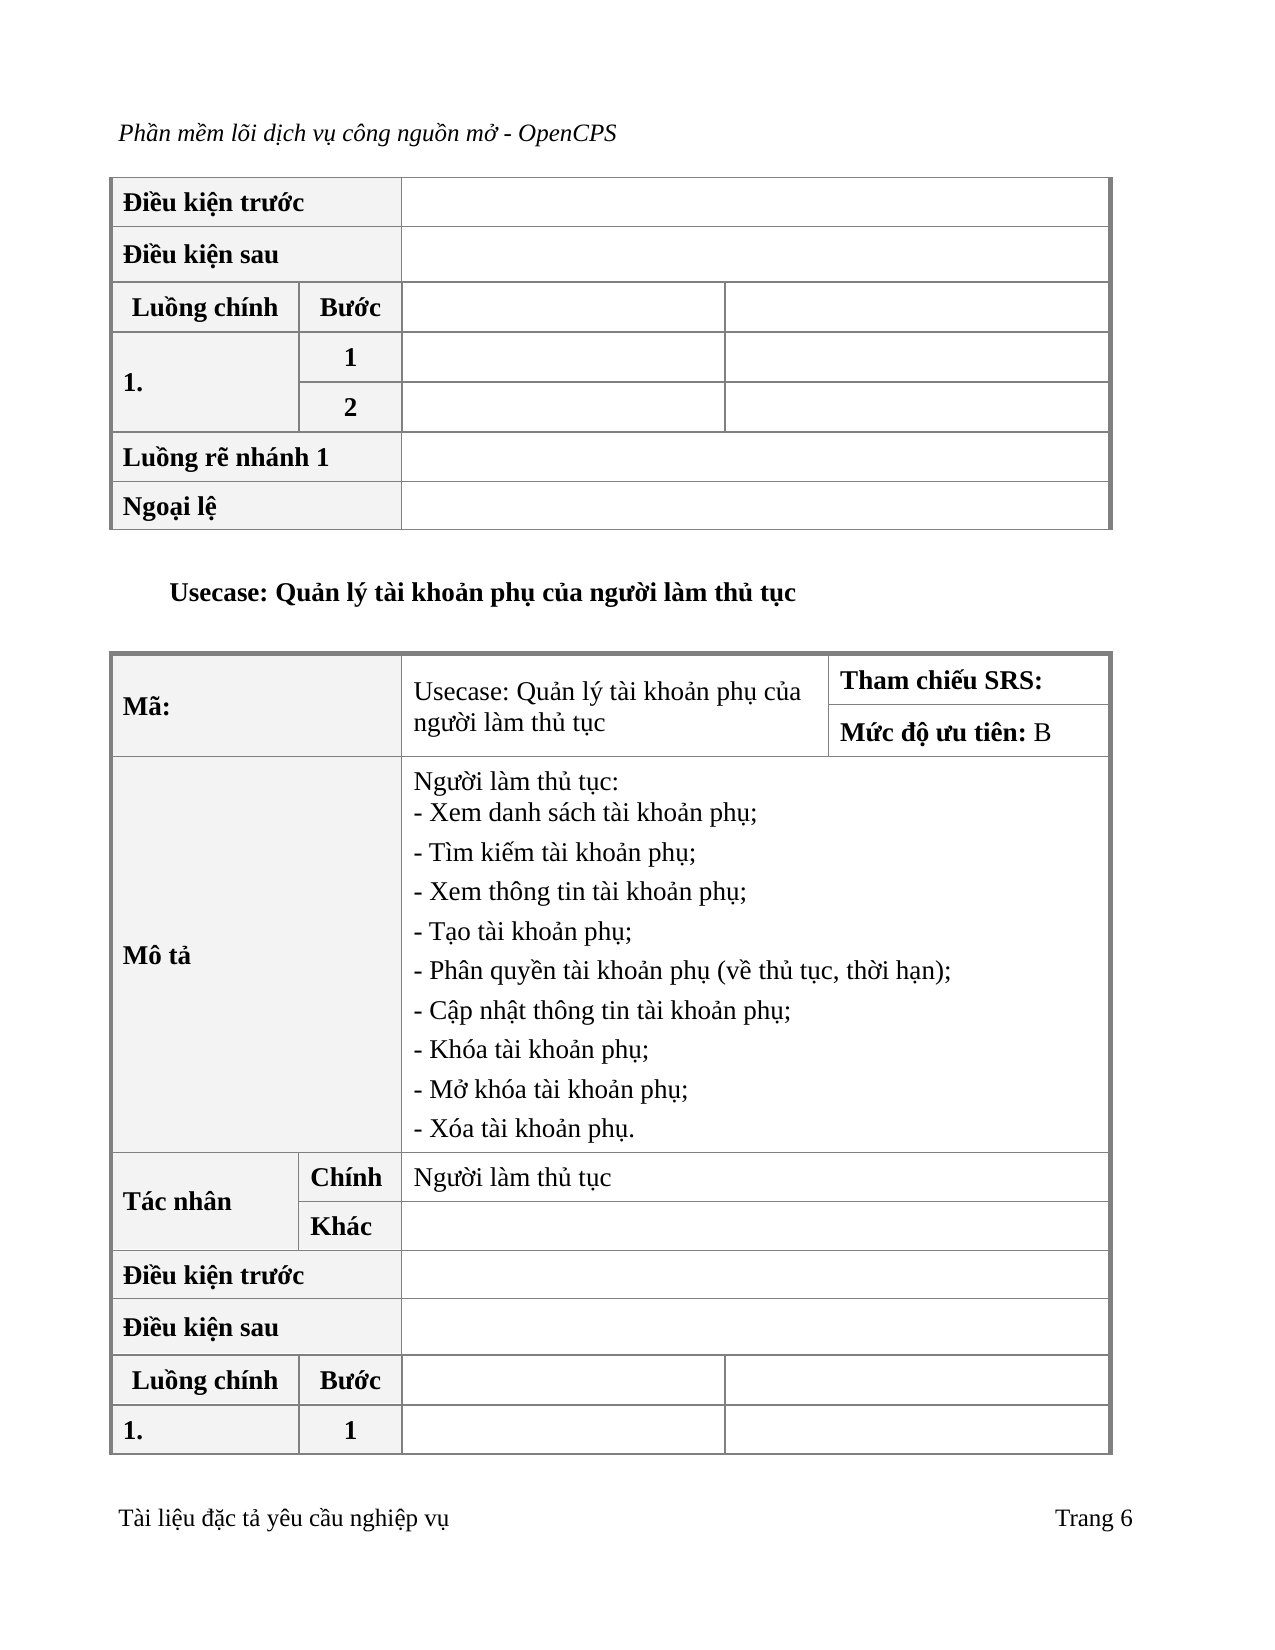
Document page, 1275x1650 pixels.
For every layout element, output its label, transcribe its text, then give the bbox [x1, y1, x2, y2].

table_cell [726, 1406, 1108, 1453]
table_cell 1. [113, 333, 298, 431]
table_cell 1 [300, 1406, 401, 1453]
table_cell Ngoại lệ [113, 482, 401, 529]
table_cell Người làm thủ tục: - Xem danh sách tài khoản phụ; - Tìm kiếm tài khoản phụ; - Xem thông tin tài khoản phụ; - Tạo tài khoản phụ; - Phân quyền tài khoản phụ (về thủ tục, thời hạn); - Cập nhật thông tin tài khoản phụ; - Khóa tài khoản phụ; - Mở khóa tài khoản phụ; - Xóa tài khoản phụ. [402, 757, 1108, 1152]
table_cell [402, 1299, 1108, 1353]
table_cell 2 [300, 383, 401, 431]
table_header Tham chiếu SRS: [829, 656, 1108, 703]
table_cell [403, 333, 724, 381]
table_cell [403, 1356, 724, 1403]
table_cell [726, 383, 1108, 431]
table_cell Luồng chính [113, 1356, 298, 1403]
table_cell [402, 433, 1108, 481]
table_cell [402, 1202, 1108, 1249]
table_cell Điều kiện trước [113, 178, 401, 226]
table_cell Luồng chính [113, 283, 298, 331]
table_cell [402, 482, 1108, 529]
table_cell [403, 1406, 724, 1453]
table_cell 1. [113, 1406, 298, 1453]
table_cell Luồng rẽ nhánh 1 [113, 433, 401, 481]
table_cell [402, 1251, 1108, 1298]
table_cell [726, 1356, 1108, 1403]
table_cell [402, 227, 1108, 281]
table_cell Người làm thủ tục [402, 1153, 1108, 1201]
table_header Usecase: Quản lý tài khoản phụ của người làm thủ tục [402, 656, 828, 756]
table_header Mã: [113, 656, 401, 756]
table_cell Bước [300, 283, 401, 331]
table_cell [403, 283, 724, 331]
table_cell Chính [299, 1153, 401, 1201]
table_cell [403, 383, 724, 431]
table_cell Điều kiện trước [113, 1251, 401, 1298]
table_cell Bước [300, 1356, 401, 1403]
table_cell Tác nhân [113, 1153, 298, 1249]
table_cell [402, 178, 1108, 226]
table_cell Mức độ ưu tiên: B [829, 705, 1108, 756]
table_cell Điều kiện sau [113, 227, 401, 281]
table_cell Khác [299, 1202, 401, 1249]
table_cell [726, 333, 1108, 381]
table_cell [726, 283, 1108, 331]
table_cell 1 [300, 333, 401, 381]
table_cell Mô tả [113, 757, 401, 1152]
table_cell Điều kiện sau [113, 1299, 401, 1353]
subtitle Usecase: Quản lý tài khoản phụ của người làm thủ tục [169, 576, 1157, 607]
